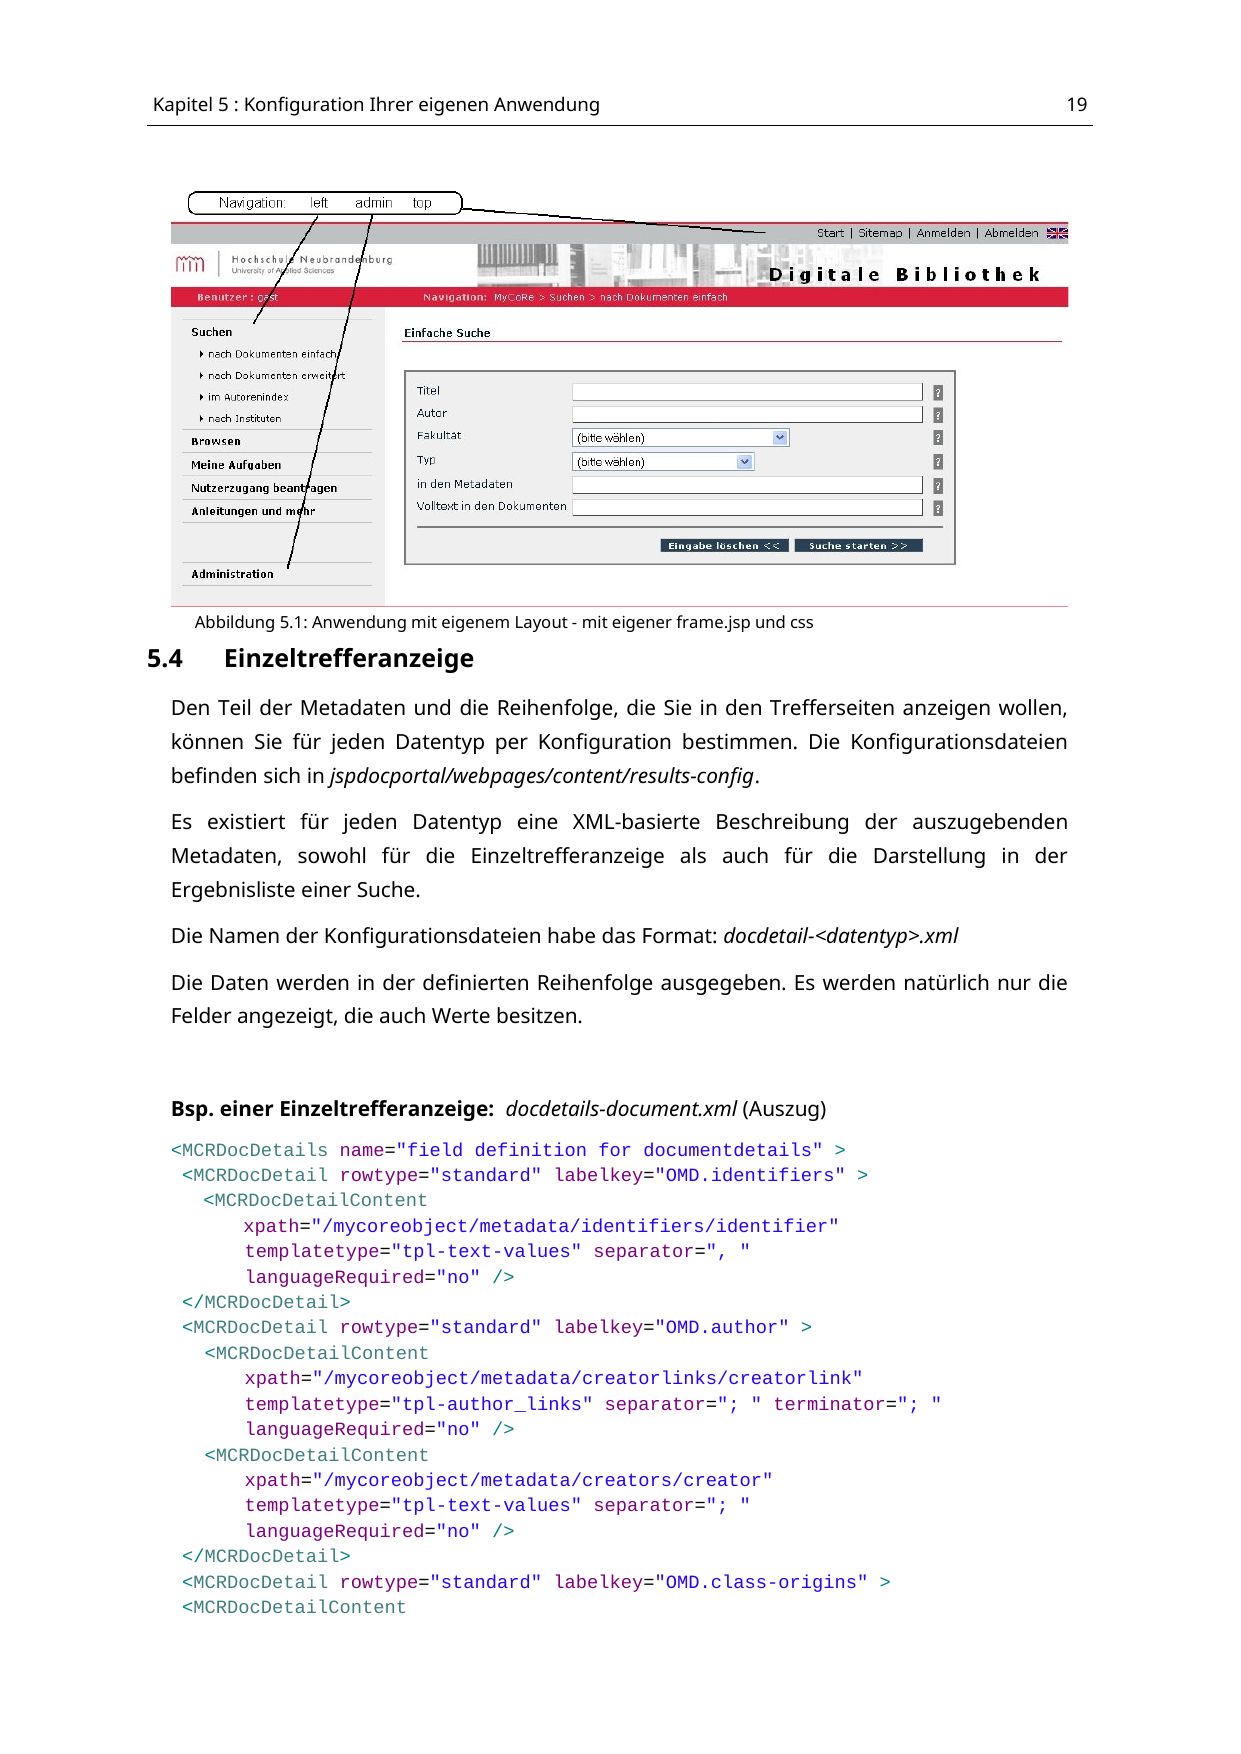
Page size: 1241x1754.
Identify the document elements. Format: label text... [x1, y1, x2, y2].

picture [171, 176, 1069, 607]
text <MCRDocDetailContent [147, 1191, 1069, 1213]
text <MCRDocDetail rowtype="standard" labelkey="OMD.class-origins" > [171, 1573, 1069, 1594]
subtitle Einzeltrefferanzeige [147, 148, 1092, 674]
text xpath="/mycoreobject/metadata/creators/creator" [171, 1471, 1069, 1492]
text <MCRDocDetailContent [171, 1446, 1069, 1467]
text xpath="/mycoreobject/metadata/creatorlinks/creatorlink" templatetype="tpl-author_links" separator="; " terminator="; " languageRequired="no" /> [171, 1369, 1069, 1441]
text </MCRDocDetail> [171, 1293, 1069, 1314]
text Die Daten werden in der definierten Reihenfolge ausgegeben. Es werden natürlich nur die Felder angezeigt, die auch Werte besitzen. [171, 968, 1069, 1030]
text Die Namen der Konfigurationsdateien habe das Format: docdetail-<datentyp>.xml [171, 921, 1069, 949]
text <MCRDocDetail rowtype="standard" labelkey="OMD.author" > [171, 1318, 1069, 1340]
text <MCRDocDetailContent [171, 1598, 1069, 1619]
text Es existiert für jeden Datentyp eine XML-basierte Beschreibung der auszugebenden Metadaten, sowohl für die Einzeltrefferanzeige als auch für die Darstellung in der Ergebnisliste einer Suche. [171, 807, 1069, 903]
text Bsp. einer Einzeltrefferanzeige: docdetails-document.xml (Auszug) [171, 1094, 1069, 1122]
text Den Teil der Metadaten und die Reihenfolge, die Sie in den Trefferseiten anzeigen wollen, können Sie für jeden Datentyp per Konfiguration bestimmen. Die Konfigurationsdateien befinden sich in jspdocportal/webpages/content/results-config. [171, 693, 1069, 789]
text templatetype="tpl-text-values" separator="; " [171, 1496, 1069, 1518]
text <MCRDocDetails name="field definition for documentdetails" > [171, 1141, 1069, 1162]
text <MCRDocDetailContent [171, 1344, 1069, 1365]
text xpath="/mycoreobject/metadata/identifiers/identifier" [147, 1217, 1069, 1238]
text Abbildung 5.1: Anwendung mit eigenem Layout - mit eigener frame.jsp und css [194, 607, 1045, 634]
text templatetype="tpl-text-values" separator=", " languageRequired="no" /> [171, 1242, 1069, 1289]
text <MCRDocDetail rowtype="standard" labelkey="OMD.identifiers" > [171, 1166, 1069, 1187]
text languageRequired="no" /> [171, 1522, 1069, 1543]
text </MCRDocDetail> [171, 1547, 1069, 1568]
